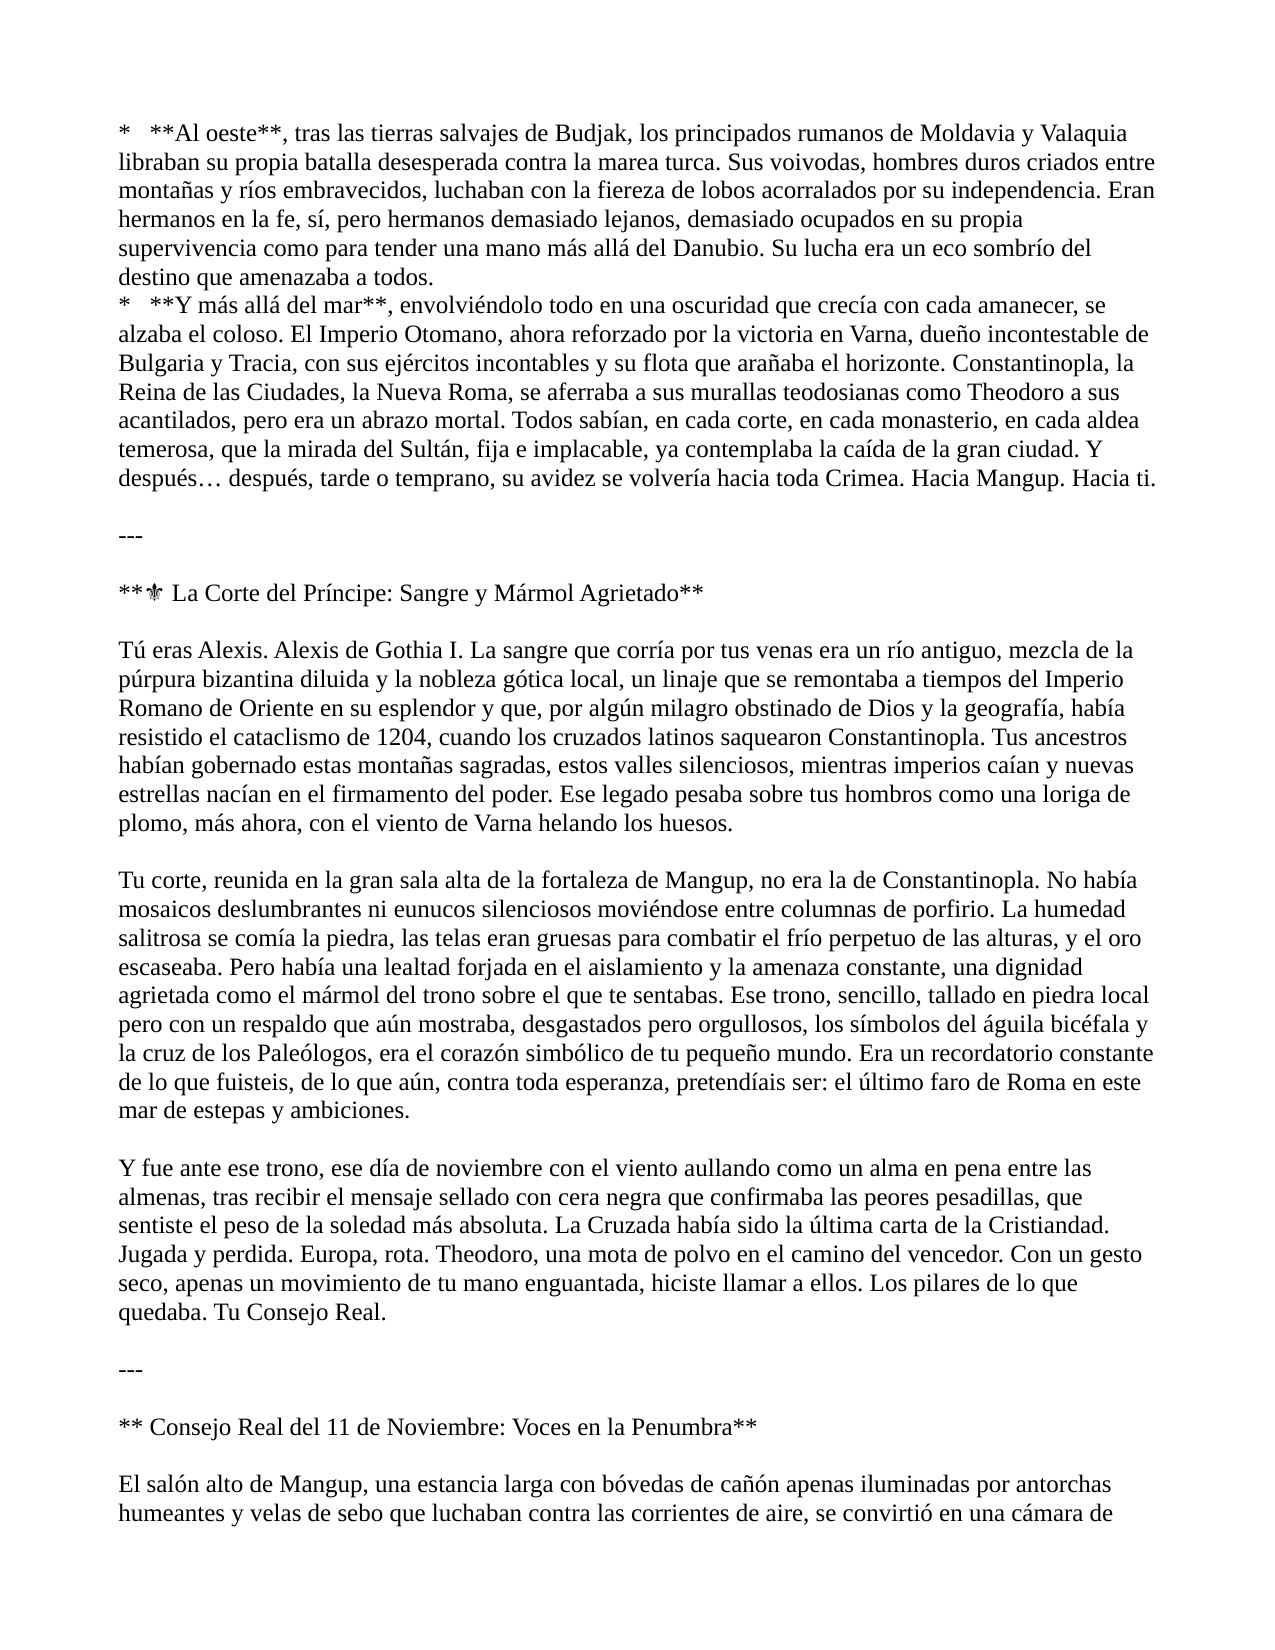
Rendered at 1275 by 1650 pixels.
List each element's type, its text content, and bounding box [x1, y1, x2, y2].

text --- [118, 1354, 1157, 1383]
text El salón alto de Mangup, una estancia larga con bóvedas de cañón apenas iluminadas por antorchas humeantes y velas de sebo que luchaban contra las corrientes de aire, se convirtió en una cámara de [118, 1469, 1157, 1527]
text Tú eras Alexis. Alexis de Gothia I. La sangre que corría por tus venas era un río antiguo, mezcla de la púrpura bizantina diluida y la nobleza gótica local, un linaje que se remontaba a tiempos del Imperio Romano de Oriente en su esplendor y que, por algún milagro obstinado de Dios y la geografía, había resistido el cataclismo de 1204, cuando los cruzados latinos saquearon Constantinopla. Tus ancestros habían gobernado estas montañas sagradas, estos valles silenciosos, mientras imperios caían y nuevas estrellas nacían en el firmamento del poder. Ese legado pesaba sobre tus hombros como una loriga de plomo, más ahora, con el viento de Varna helando los huesos. [118, 636, 1157, 837]
text --- [118, 521, 1157, 549]
text **⚜️ La Corte del Príncipe: Sangre y Mármol Agrietado** [118, 578, 1157, 607]
text * **Al oeste**, tras las tierras salvajes de Budjak, los principados rumanos de Moldavia y Valaquia libraban su propia batalla desesperada contra la marea turca. Sus voivodas, hombres duros criados entre montañas y ríos embravecidos, luchaban con la fiereza de lobos acorralados por su independencia. Eran hermanos en la fe, sí, pero hermanos demasiado lejanos, demasiado ocupados en su propia supervivencia como para tender una mano más allá del Danubio. Su lucha era un eco sombrío del destino que amenazaba a todos. [118, 118, 1157, 291]
text Tu corte, reunida en la gran sala alta de la fortaleza de Mangup, no era la de Constantinopla. No había mosaicos deslumbrantes ni eunucos silenciosos moviéndose entre columnas de porfirio. La humedad salitrosa se comía la piedra, las telas eran gruesas para combatir el frío perpetuo de las alturas, y el oro escaseaba. Pero había una lealtad forjada en el aislamiento y la amenaza constante, una dignidad agrietada como el mármol del trono sobre el que te sentabas. Ese trono, sencillo, tallado en piedra local pero con un respaldo que aún mostraba, desgastados pero orgullosos, los símbolos del águila bicéfala y la cruz de los Paleólogos, era el corazón simbólico de tu pequeño mundo. Era un recordatorio constante de lo que fuisteis, de lo que aún, contra toda esperanza, pretendíais ser: el último faro de Roma en este mar de estepas y ambiciones. [118, 866, 1157, 1124]
text Y fue ante ese trono, ese día de noviembre con el viento aullando como un alma en pena entre las almenas, tras recibir el mensaje sellado con cera negra que confirmaba las peores pesadillas, que sentiste el peso de la soledad más absoluta. La Cruzada había sido la última carta de la Cristiandad. Jugada y perdida. Europa, rota. Theodoro, una mota de polvo en el camino del vencedor. Con un gesto seco, apenas un movimiento de tu mano enguantada, hiciste llamar a ellos. Los pilares de lo que quedaba. Tu Consejo Real. [118, 1153, 1157, 1326]
text * **Y más allá del mar**, envolviéndolo todo en una oscuridad que crecía con cada amanecer, se alzaba el coloso. El Imperio Otomano, ahora reforzado por la victoria en Varna, dueño incontestable de Bulgaria y Tracia, con sus ejércitos incontables y su flota que arañaba el horizonte. Constantinopla, la Reina de las Ciudades, la Nueva Roma, se aferraba a sus murallas teodosianas como Theodoro a sus acantilados, pero era un abrazo mortal. Todos sabían, en cada corte, en cada monasterio, en cada aldea temerosa, que la mirada del Sultán, fija e implacable, ya contemplaba la caída de la gran ciudad. Y después… después, tarde o temprano, su avidez se volvería hacia toda Crimea. Hacia Mangup. Hacia ti. [118, 291, 1157, 492]
text **🛡️ Consejo Real del 11 de Noviembre: Voces en la Penumbra** [118, 1412, 1157, 1441]
